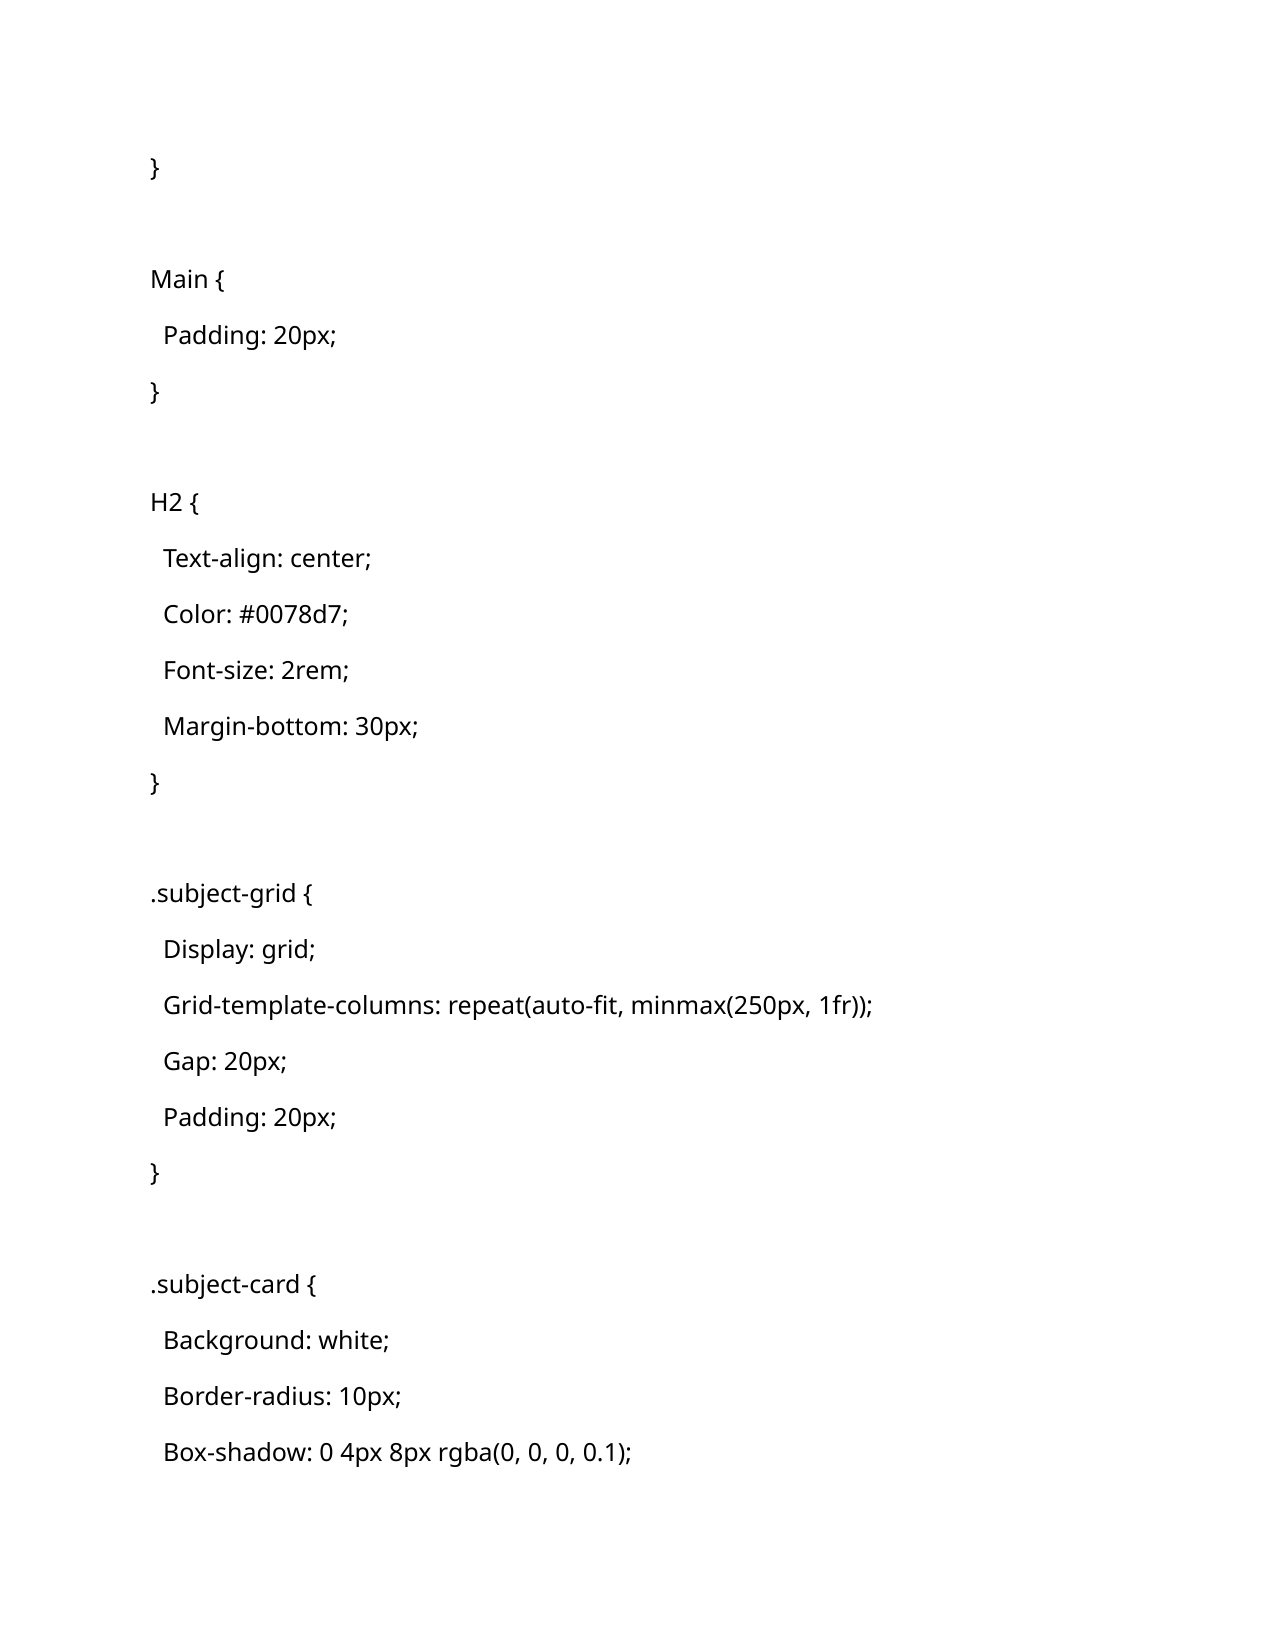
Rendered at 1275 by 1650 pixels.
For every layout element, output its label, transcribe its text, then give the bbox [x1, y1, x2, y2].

text .subject-card { [150, 1267, 1125, 1301]
text } [150, 764, 1125, 798]
text Display: grid; [150, 932, 1125, 966]
text Font-size: 2rem; [150, 652, 1125, 687]
text Box-shadow: 0 4px 8px rgba(0, 0, 0, 0.1); [150, 1434, 1125, 1468]
text Border-radius: 10px; [150, 1378, 1125, 1412]
text Margin-bottom: 30px; [150, 708, 1125, 742]
text } [150, 150, 1125, 184]
text } [150, 1155, 1125, 1189]
text } [150, 373, 1125, 407]
text H2 { [150, 485, 1125, 519]
text .subject-grid { [150, 876, 1125, 910]
text Main { [150, 262, 1125, 296]
text Background: white; [150, 1322, 1125, 1357]
text Padding: 20px; [150, 1099, 1125, 1133]
text Color: #0078d7; [150, 597, 1125, 631]
text Grid-template-columns: repeat(auto-fit, minmax(250px, 1fr)); [150, 987, 1125, 1022]
text Gap: 20px; [150, 1043, 1125, 1077]
text Text-align: center; [150, 541, 1125, 575]
text Padding: 20px; [150, 317, 1125, 352]
